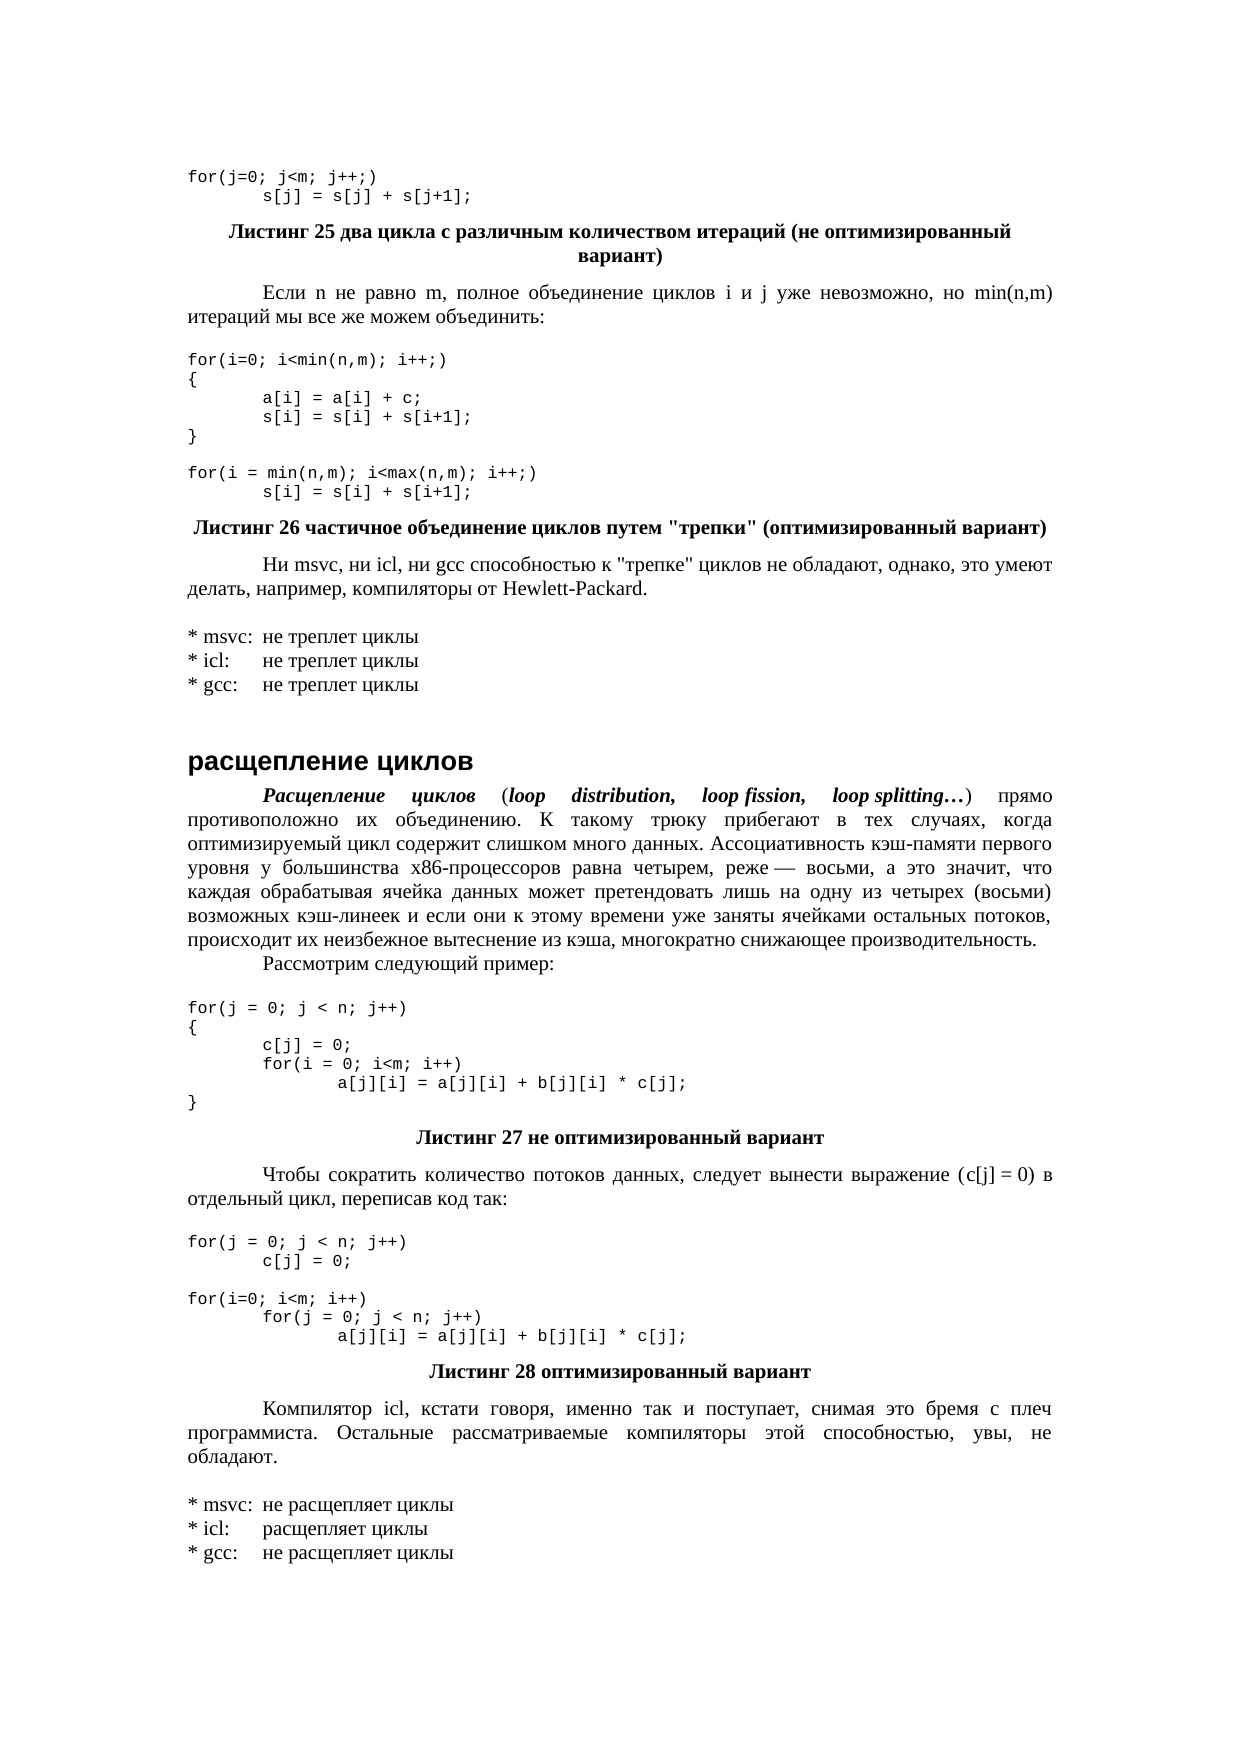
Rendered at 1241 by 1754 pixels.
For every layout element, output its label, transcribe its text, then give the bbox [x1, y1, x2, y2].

text } [187, 1093, 1053, 1112]
text for(i=0; i<min(n,m); i++;) [187, 352, 1053, 371]
text s[i] = s[i] + s[i+1]; [187, 408, 1053, 427]
text Если n не равно m, полное объединение циклов i и j уже невозможно, но min(n,m) итераций мы все же можем объединить: [187, 280, 1053, 328]
text Листинг 26 частичное объединение циклов путем "трепки" (оптимизированный вариант) [187, 515, 1053, 539]
text a[j][i] = a[j][i] + b[j][i] * c[j]; [187, 1328, 1053, 1347]
text Рассмотрим следующий пример: [187, 951, 1053, 975]
text for(i = min(n,m); i<max(n,m); i++;) [187, 465, 1053, 484]
text for(i=0; i<m; i++) [187, 1290, 1053, 1309]
text Чтобы сократить количество потоков данных, следует вынести выражение (c[j] = 0) в отдельный цикл, переписав код так: [187, 1161, 1053, 1209]
text * icl: расщепляет циклы [187, 1516, 1053, 1540]
text * icl: не треплет циклы [187, 648, 1053, 672]
text Ни msvc, ни icl, ни gcc способностью к "трепке" циклов не обладают, однако, это умеют делать, например, компиляторы от Hewlett-Packard. [187, 552, 1053, 600]
text * gcc: не треплет циклы [187, 672, 1053, 696]
text for(j = 0; j < n; j++) [187, 999, 1053, 1018]
text s[j] = s[j] + s[j+1]; [187, 188, 1053, 207]
text Листинг 27 не оптимизированный вариант [187, 1125, 1053, 1149]
text } [187, 427, 1053, 446]
text * gcc: не расщепляет циклы [187, 1540, 1053, 1564]
text a[j][i] = a[j][i] + b[j][i] * c[j]; [187, 1075, 1053, 1093]
text Компилятор icl, кстати говоря, именно так и поступает, снимая это бремя с плеч программиста. Остальные рассматриваемые компиляторы этой способностью, увы, не обладают. [187, 1396, 1053, 1468]
text { [187, 1018, 1053, 1037]
text Листинг 25 два цикла с различным количеством итераций (не оптимизированный вариант) [187, 219, 1053, 267]
text c[j] = 0; [187, 1037, 1053, 1056]
text for(i = 0; i<m; i++) [187, 1056, 1053, 1075]
text * msvc: не треплет циклы [187, 624, 1053, 648]
text for(j=0; j<m; j++;) [187, 169, 1053, 188]
text for(j = 0; j < n; j++) [187, 1234, 1053, 1252]
text a[i] = a[i] + c; [187, 389, 1053, 408]
text c[j] = 0; [187, 1252, 1053, 1271]
text * msvc: не расщепляет циклы [187, 1492, 1053, 1516]
subtitle расщепление циклов [187, 745, 1053, 776]
text s[i] = s[i] + s[i+1]; [187, 484, 1053, 503]
text Листинг 28 оптимизированный вариант [187, 1359, 1053, 1383]
text for(j = 0; j < n; j++) [187, 1309, 1053, 1328]
text Расщепление циклов (loop distribution, loop fission, loop splitting…) прямо противоположно их объединению. К такому трюку прибегают в тех случаях, когда оптимизируемый цикл содержит слишком много данных. Ассоциативность кэш-памяти первого уровня у большинства x86-процессоров равна четырем, реже — восьми, а это значит, что каждая обрабатывая ячейка данных может претендовать лишь на одну из четырех (восьми) возможных кэш-линеек и если они к этому времени уже заняты ячейками остальных потоков, происходит их неизбежное вытеснение из кэша, многократно снижающее производительность. [187, 783, 1053, 951]
text { [187, 371, 1053, 389]
